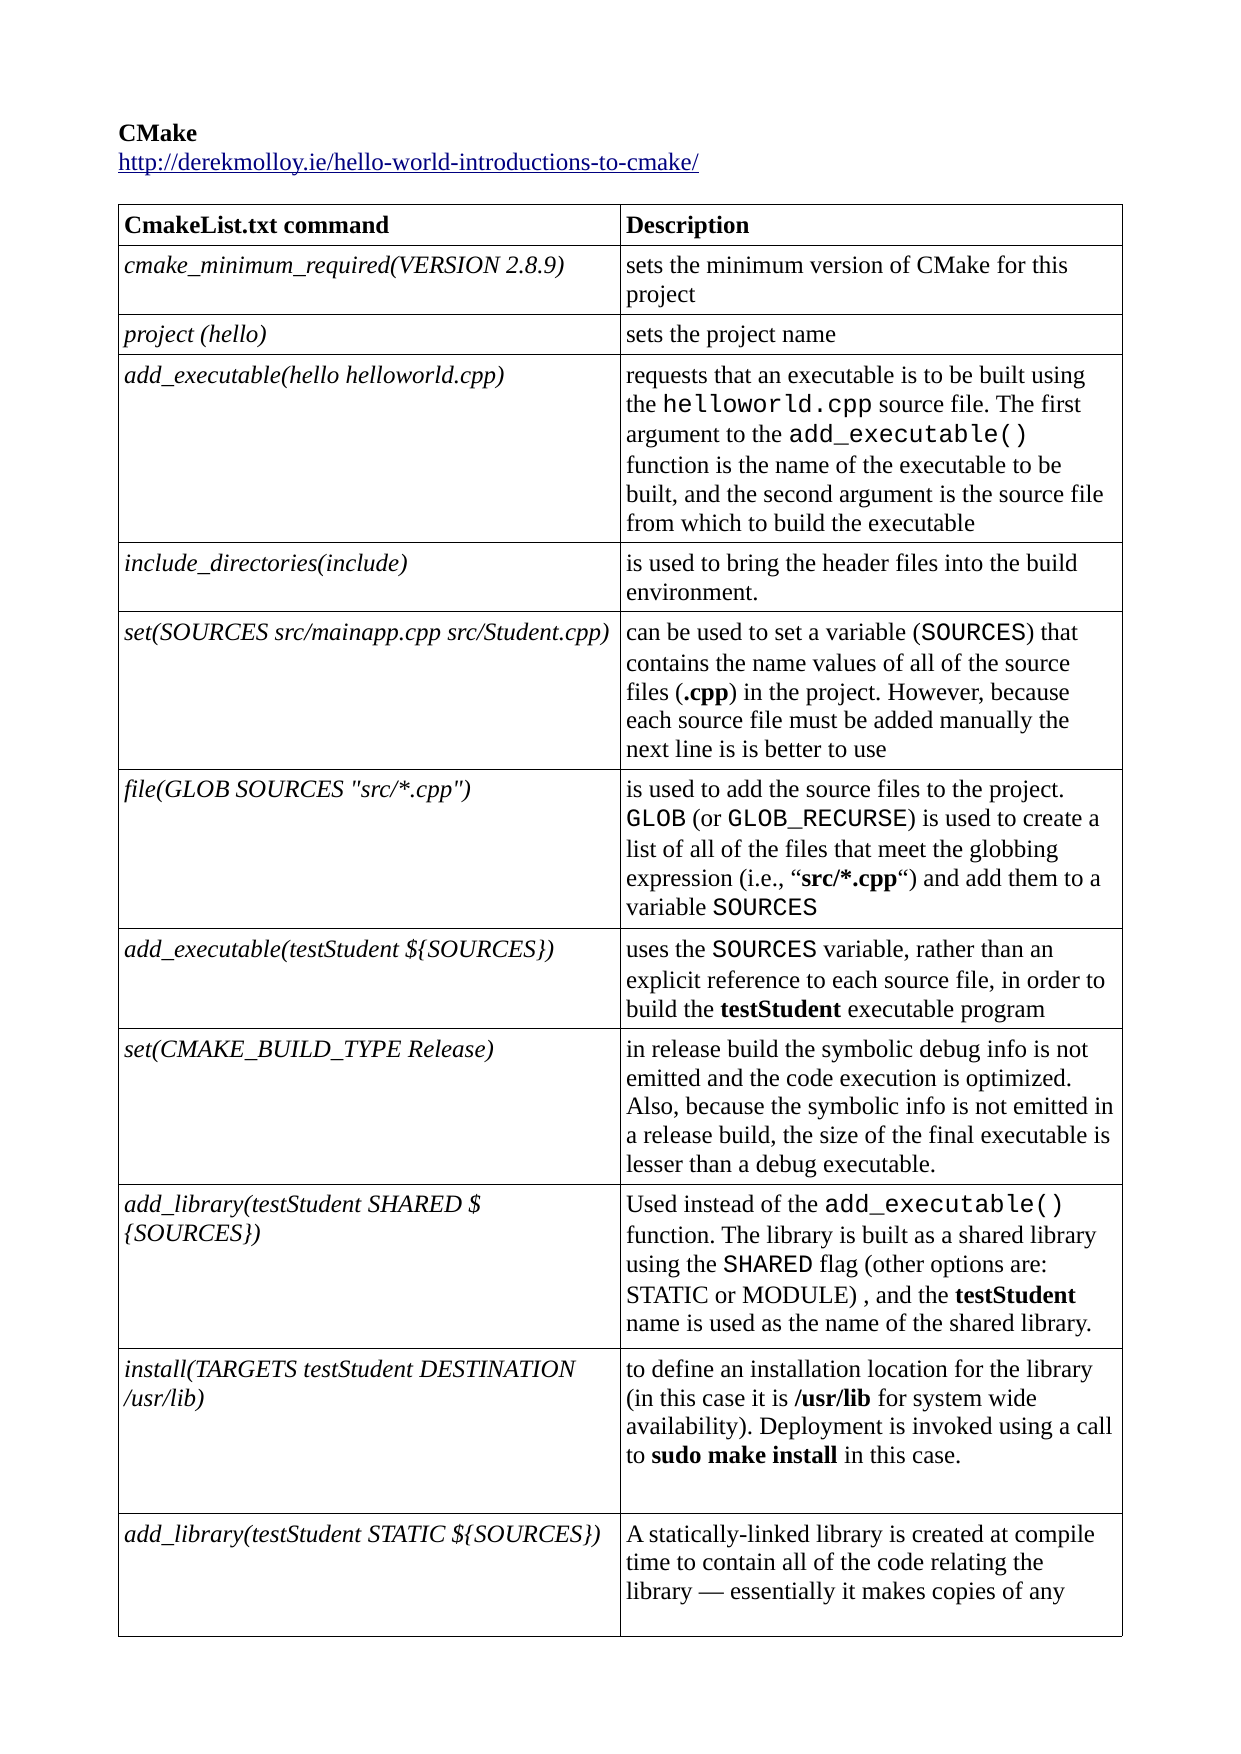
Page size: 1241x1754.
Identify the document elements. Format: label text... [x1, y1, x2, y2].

table_header Description [621, 205, 1122, 245]
table_cell uses the SOURCES variable, rather than an explicit reference to each source file, in order to build the testStudent executable program [621, 929, 1122, 1028]
text CMake [118, 118, 1122, 147]
table_cell add_library(testStudent STATIC ${SOURCES}) [119, 1514, 620, 1636]
table_cell file(GLOB SOURCES "src/*.cpp") [119, 770, 620, 928]
table_header CmakeList.txt command [119, 205, 620, 245]
table_cell sets the project name [621, 315, 1122, 354]
table_cell Used instead of the add_executable() function. The library is built as a shared library using the SHARED flag (other options are: STATIC or MODULE) , and the testStudent name is used as the name of the shared library. [621, 1185, 1122, 1348]
table_cell A statically-linked library is created at compile time to contain all of the code relating the library — essentially it makes copies of any [621, 1514, 1122, 1636]
table_cell add_executable(hello helloworld.cpp) [119, 355, 620, 542]
table_cell set(SOURCES src/mainapp.cpp src/Student.cpp) [119, 612, 620, 769]
table_cell in release build the symbolic debug info is not emitted and the code execution is optimized. Also, because the symbolic info is not emitted in a release build, the size of the final executable is lesser than a debug executable. [621, 1029, 1122, 1183]
text http://derekmolloy.ie/hello-world-introductions-to-cmake/ [118, 147, 1122, 176]
table_cell requests that an executable is to be built using the helloworld.cpp source file. The first argument to the add_executable() function is the name of the executable to be built, and the second argument is the source file from which to build the executable [621, 355, 1122, 542]
table_cell to define an installation location for the library (in this case it is /usr/lib for system wide availability). Deployment is invoked using a call to sudo make install in this case. [621, 1349, 1122, 1513]
table_cell add_executable(testStudent ${SOURCES}) [119, 929, 620, 1028]
table_cell install(TARGETS testStudent DESTINATION /usr/lib) [119, 1349, 620, 1513]
table_cell add_library(testStudent SHARED ${SOURCES}) [119, 1185, 620, 1348]
table_cell include_directories(include) [119, 543, 620, 611]
table_cell is used to bring the header files into the build environment. [621, 543, 1122, 611]
table_cell cmake_minimum_required(VERSION 2.8.9) [119, 246, 620, 314]
table_cell project (hello) [119, 315, 620, 354]
table_cell can be used to set a variable (SOURCES) that contains the name values of all of the source files (.cpp) in the project. However, because each source file must be added manually the next line is is better to use [621, 612, 1122, 769]
table_cell is used to add the source files to the project. GLOB (or GLOB_RECURSE) is used to create a list of all of the files that meet the globbing expression (i.e., “src/*.cpp“) and add them to a variable SOURCES [621, 770, 1122, 928]
table_cell sets the minimum version of CMake for this project [621, 246, 1122, 314]
table_cell set(CMAKE_BUILD_TYPE Release) [119, 1029, 620, 1183]
